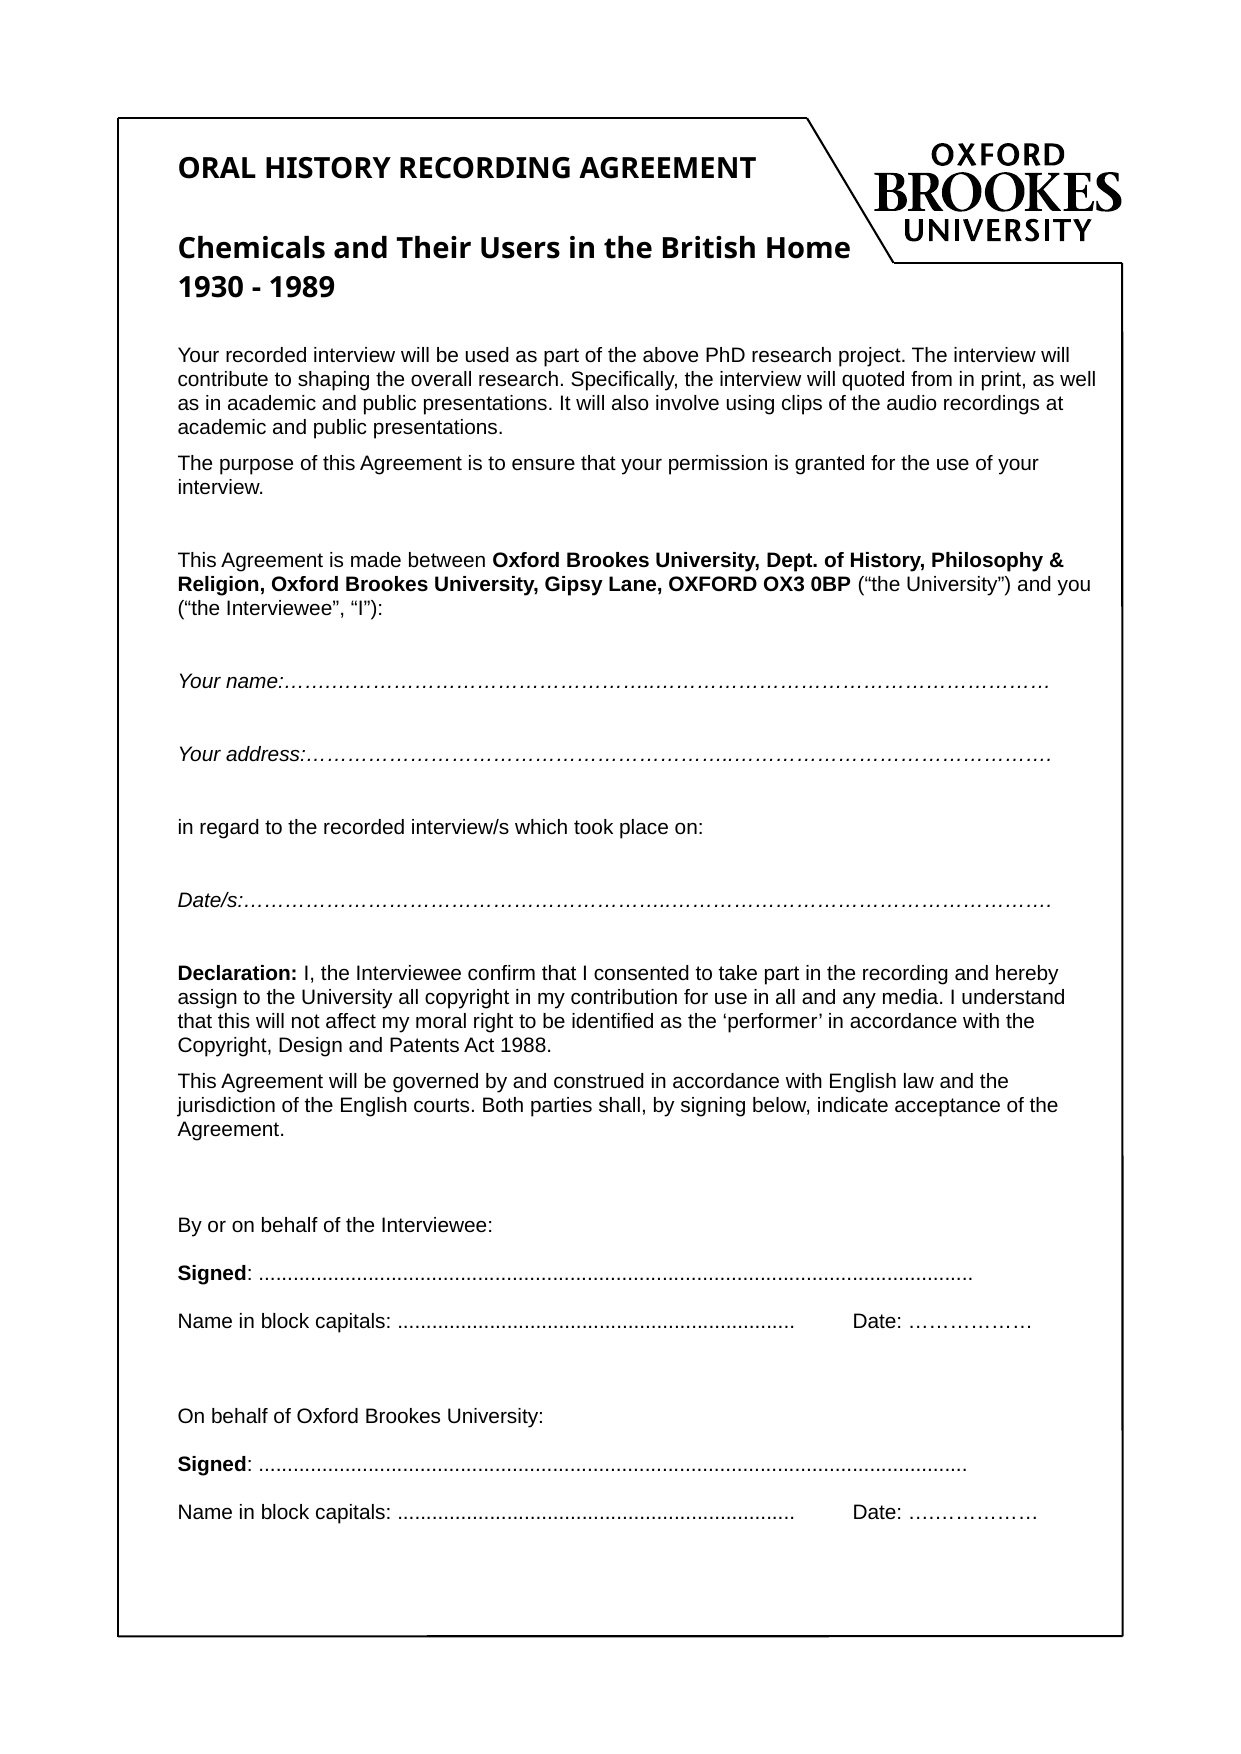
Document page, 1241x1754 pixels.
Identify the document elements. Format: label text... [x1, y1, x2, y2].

text Chemicals and Their Users in the British Home [177, 227, 1098, 267]
text This Agreement is made between Oxford Brookes University, Dept. of History, Philosophy & Religion, Oxford Brookes University, Gipsy Lane, OXFORD OX3 0BP (“the University”) and you (“the Interviewee”, “I”): [177, 548, 1098, 620]
text Date/s:……………………………………………………..………………………………………………. [177, 888, 1098, 912]
text Name in block capitals: ..................................................................... Date: ……………… [177, 1308, 1098, 1332]
text Signed: ............................................................................................................................ [177, 1261, 1098, 1284]
text Your address:……………………………………………………..………………………………………. [177, 742, 1098, 766]
text ORAL HISTORY RECORDING AGREEMENT [177, 148, 1098, 187]
text Declaration: I, the Interviewee confirm that I consented to take part in the recording and hereby assign to the University all copyright in my contribution for use in all and any media. I understand that this will not affect my moral right to be identified as the ‘performer’ in accordance with the Copyright, Design and Patents Act 1988. [177, 961, 1098, 1056]
text This Agreement will be governed by and construed in accordance with English law and the jurisdiction of the English courts. Both parties shall, by signing below, indicate acceptance of the Agreement. [177, 1069, 1098, 1141]
text By or on behalf of the Interviewee: [177, 1213, 1098, 1237]
text Your recorded interview will be used as part of the above PhD research project. The interview will contribute to shaping the overall research. Specifically, the interview will quoted from in print, as well as in academic and public presentations. It will also involve using clips of the audio recordings at academic and public presentations. [177, 343, 1098, 439]
text Signed: ........................................................................................................................... [177, 1452, 1098, 1476]
text The purpose of this Agreement is to ensure that your permission is granted for the use of your interview. [177, 451, 1098, 499]
text in regard to the recorded interview/s which took place on: [177, 815, 1098, 839]
text Name in block capitals: ..................................................................... Date: ….…………… [177, 1500, 1053, 1524]
text Your name:…….………………………………………..………………………………………………… [177, 669, 1098, 693]
text 1930 - 1989 [177, 267, 1098, 306]
text On behalf of Oxford Brookes University: [177, 1404, 1098, 1428]
